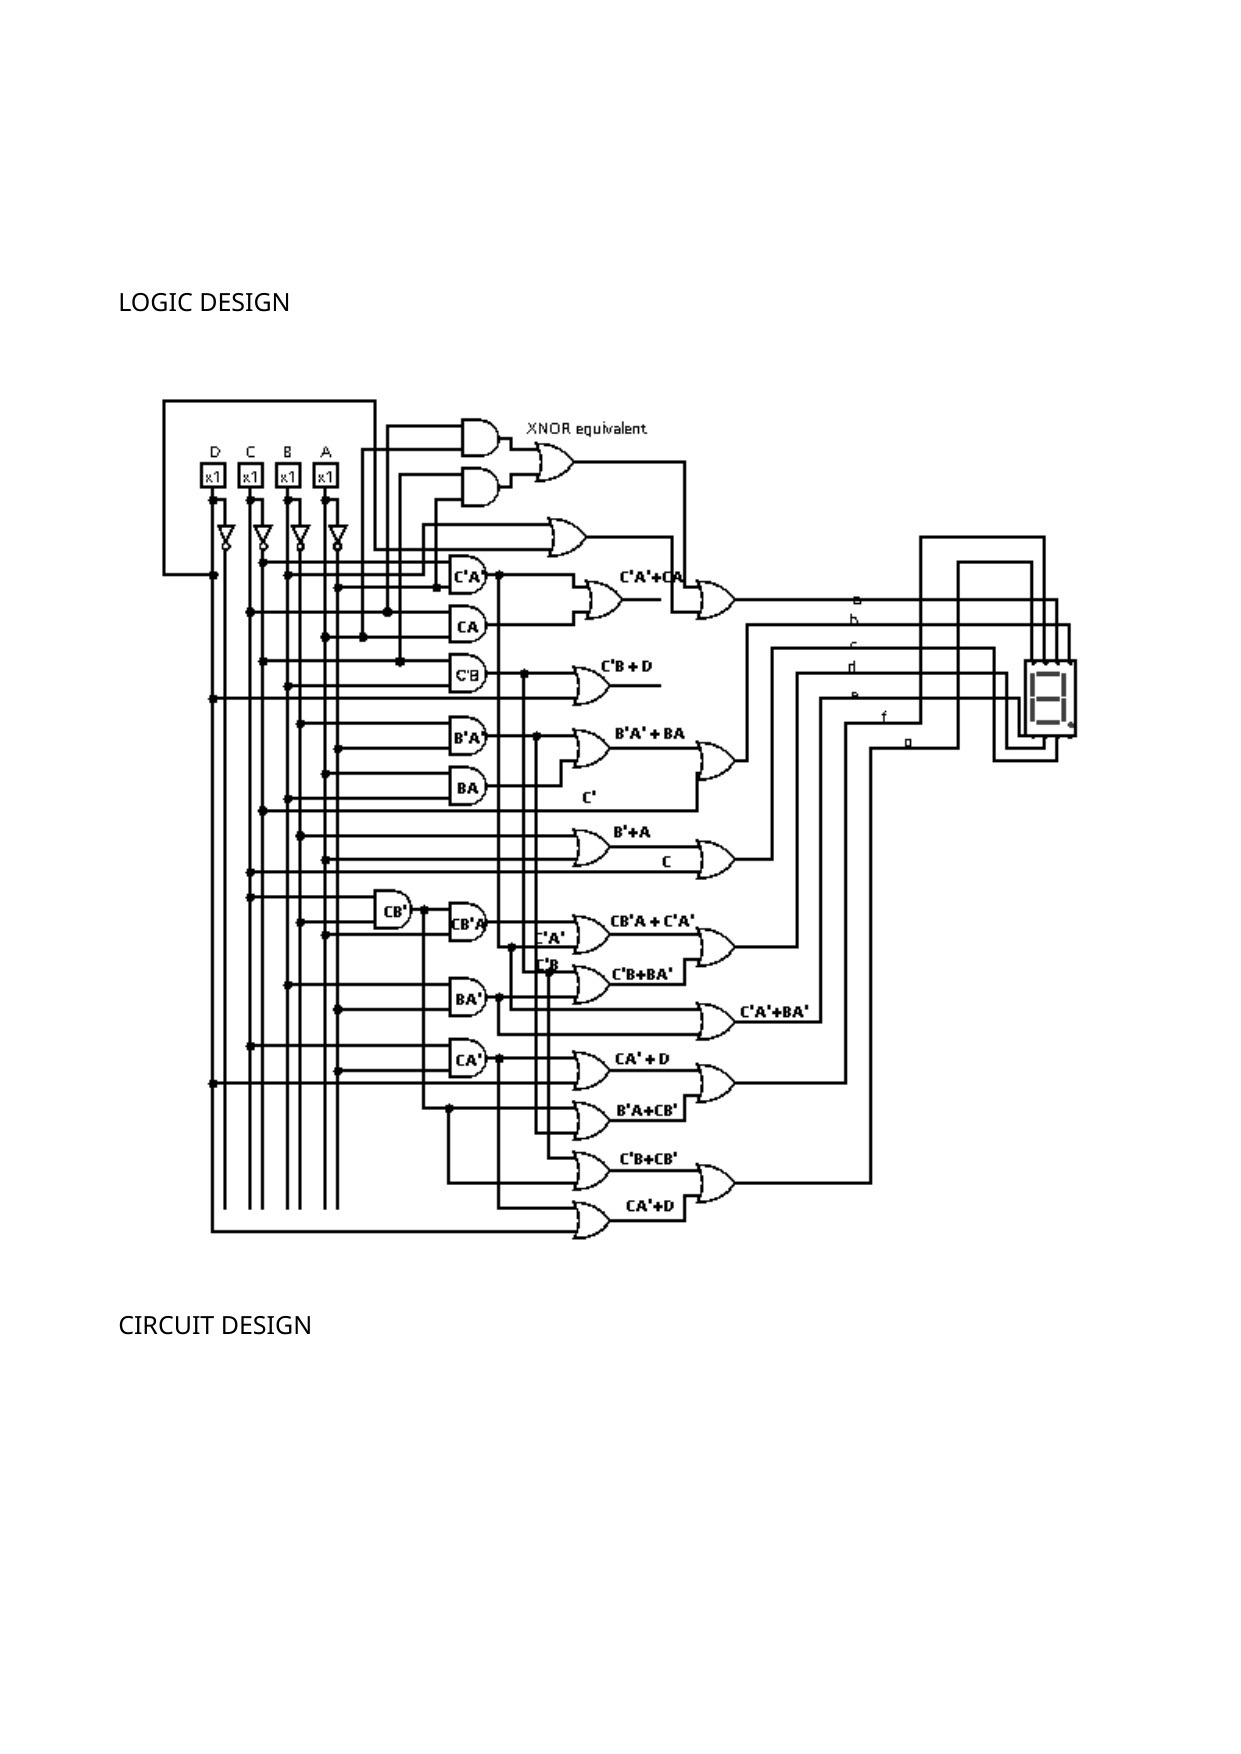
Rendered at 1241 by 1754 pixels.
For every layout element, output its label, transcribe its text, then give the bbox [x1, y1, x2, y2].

text CIRCUIT DESIGN [118, 1307, 1122, 1341]
picture [158, 395, 1082, 1246]
text LOGIC DESIGN [118, 284, 1122, 318]
